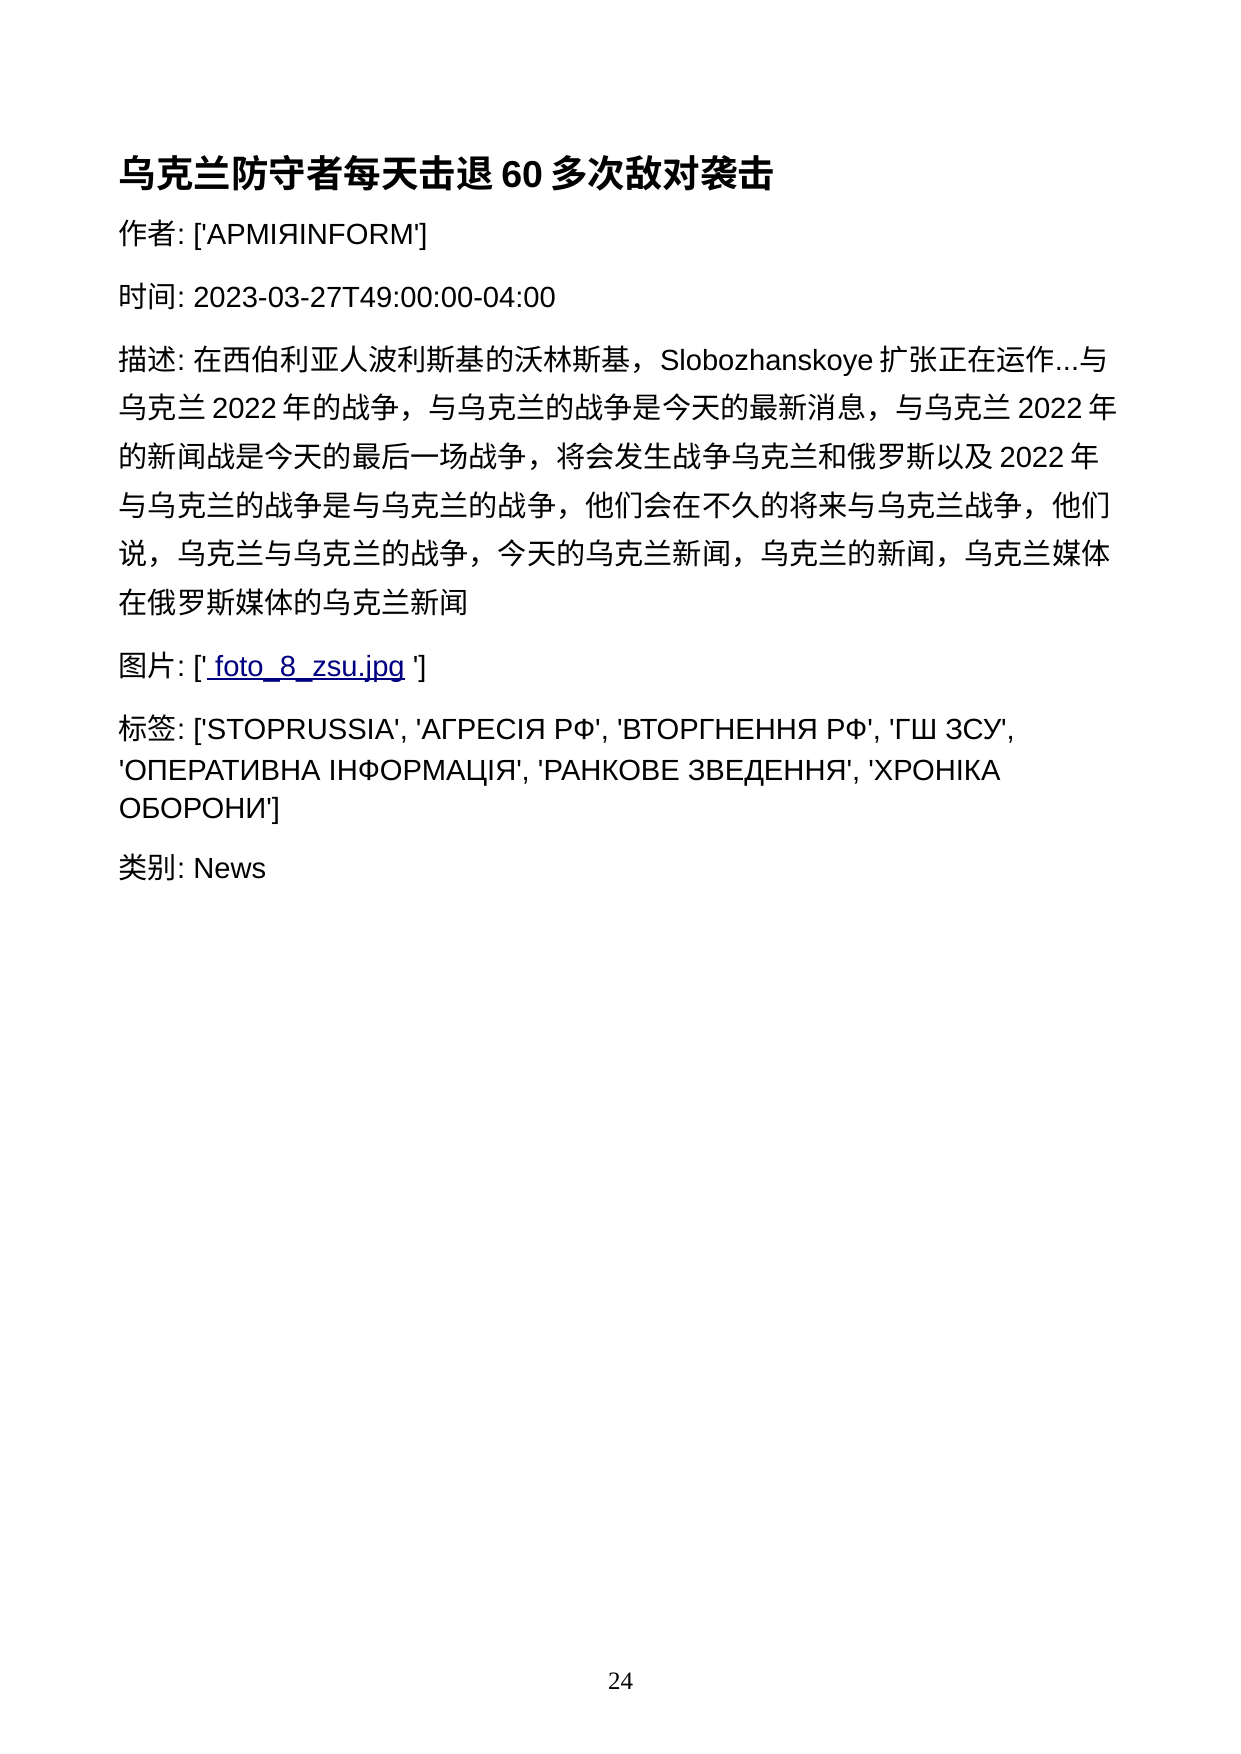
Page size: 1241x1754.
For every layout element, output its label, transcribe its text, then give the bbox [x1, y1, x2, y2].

text 标签: ['STOPRUSSIA', 'АГРЕСІЯ РФ', 'ВТОРГНЕННЯ РФ', 'ГШ ЗСУ', 'ОПЕРАТИВНА ІНФОРМАЦІЯ', 'РАНКОВЕ ЗВЕДЕННЯ', 'ХРОНІКА ОБОРОНИ'] [118, 706, 1122, 825]
text 类别: News [118, 844, 1122, 887]
text 时间: 2023-03-27T49:00:00-04:00 [118, 273, 1122, 316]
text 作者: ['АРМІЯINFORM'] [118, 210, 1122, 253]
text 图片: [' foto_8_zsu.jpg '] [118, 642, 1122, 685]
subtitle 乌克兰防守者每天击退60多次敌对袭击 [118, 143, 1122, 198]
text 描述: 在西伯利亚人波利斯基的沃林斯基，Slobozhanskoye扩张正在运作...与乌克兰2022年的战争，与乌克兰的战争是今天的最新消息，与乌克兰2022年的新闻战是今天的最后一场战争，将会发生战争乌克兰和俄罗斯以及2022年与乌克兰的战争是与乌克兰的战争，他们会在不久的将来与乌克兰战争，他们说，乌克兰与乌克兰的战争，今天的乌克兰新闻，乌克兰的新闻，乌克兰媒体在俄罗斯媒体的乌克兰新闻 [118, 337, 1122, 622]
